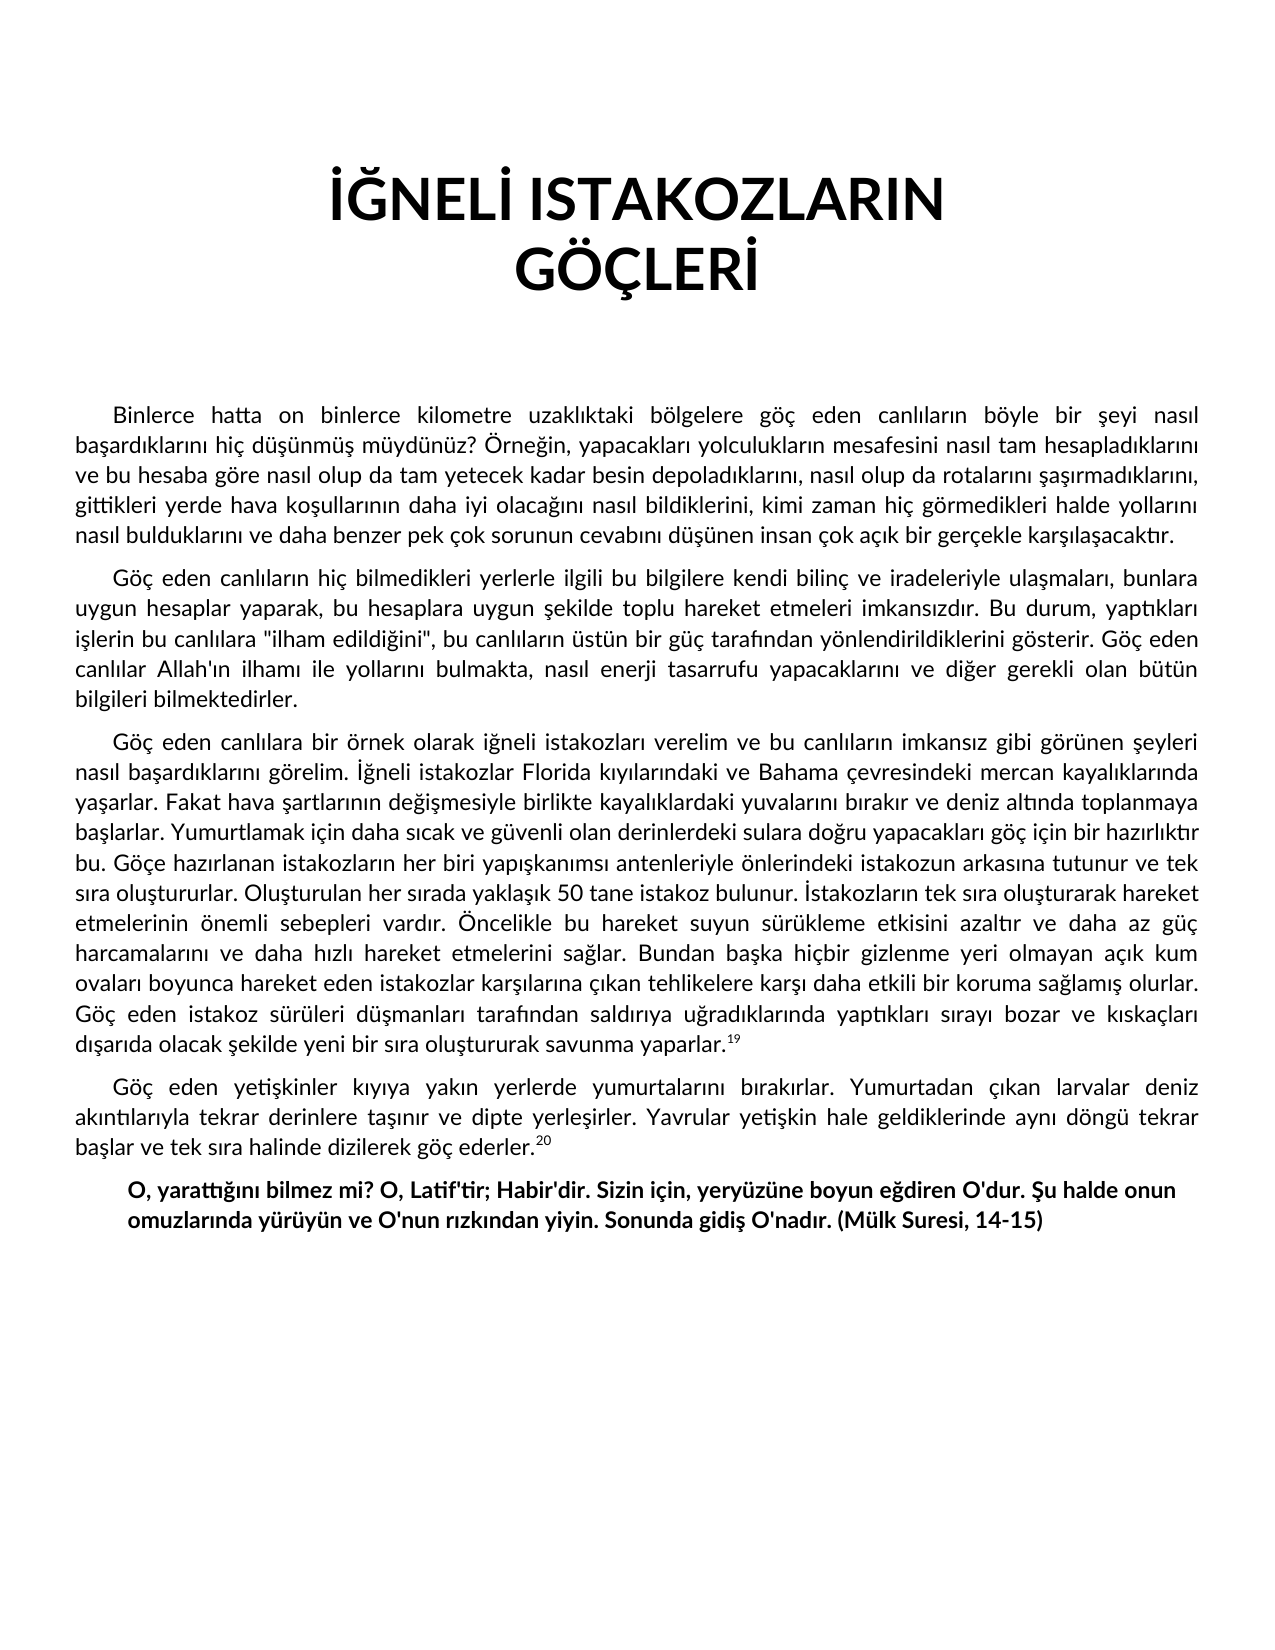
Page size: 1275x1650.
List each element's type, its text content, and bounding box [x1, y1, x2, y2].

text O, yarattığını bilmez mi? O, Latif'tir; Habir'dir. Sizin için, yeryüzüne boyun eğdiren O'dur. Şu halde onun omuzlarında yürüyün ve O'nun rızkından yiyin. Sonunda gidiş O'nadır. (Mülk Suresi, 14-15) [127, 1175, 1177, 1233]
text Göç eden canlıların hiç bilmedikleri yerlerle ilgili bu bilgilere kendi bilinç ve iradeleriyle ulaşmaları, bunlara uygun hesaplar yaparak, bu hesaplara uygun şekilde toplu hareket etmeleri imkansızdır. Bu durum, yaptıkları işlerin bu canlılara "ilham edildiğini", bu canlıların üstün bir güç tarafından yönlendirildiklerini gösterir. Göç eden canlılar Allah'ın ilhamı ile yollarını bulmakta, nasıl enerji tasarrufu yapacaklarını ve diğer gerekli olan bütün bilgileri bilmektedirler. [75, 564, 1200, 712]
text Göç eden canlılara bir örnek olarak iğneli istakozları verelim ve bu canlıların imkansız gibi görünen şeyleri nasıl başardıklarını görelim. İğneli istakozlar Florida kıyılarındaki ve Bahama çevresindeki mercan kayalıklarında yaşarlar. Fakat hava şartlarının değişmesiyle birlikte kayalıklardaki yuvalarını bırakır ve deniz altında toplanmaya başlarlar. Yumurtlamak için daha sıcak ve güvenli olan derinlerdeki sulara doğru yapacakları göç için bir hazırlıktır bu. Göçe hazırlanan istakozların her biri yapışkanımsı antenleriyle önlerindeki istakozun arkasına tutunur ve tek sıra oluştururlar. Oluşturulan her sırada yaklaşık 50 tane istakoz bulunur. İstakozların tek sıra oluşturarak hareket etmelerinin önemli sebepleri vardır. Öncelikle bu hareket suyun sürükleme etkisini azaltır ve daha az güç harcamalarını ve daha hızlı hareket etmelerini sağlar. Bundan başka hiçbir gizlenme yeri olmayan açık kum ovaları boyunca hareket eden istakozlar karşılarına çıkan tehlikelere karşı daha etkili bir koruma sağlamış olurlar. Göç eden istakoz sürüleri düşmanları tarafından saldırıya uğradıklarında yaptıkları sırayı bozar ve kıskaçları dışarıda olacak şekilde yeni bir sıra oluştururak savunma yaparlar.19 [75, 727, 1200, 1057]
text Göç eden yetişkinler kıyıya yakın yerlerde yumurtalarını bırakırlar. Yumurtadan çıkan larvalar deniz akıntılarıyla tekrar derinlere taşınır ve dipte yerleşirler. Yavrular yetişkin hale geldiklerinde aynı döngü tekrar başlar ve tek sıra halinde dizilerek göç ederler.20 [75, 1072, 1200, 1160]
subtitle İĞNELİ ISTAKOZLARIN GÖÇLERİ [75, 162, 1200, 302]
text Binlerce hatta on binlerce kilometre uzaklıktaki bölgelere göç eden canlıların böyle bir şeyi nasıl başardıklarını hiç düşünmüş müydünüz? Örneğin, yapacakları yolculukların mesafesini nasıl tam hesapladıklarını ve bu hesaba göre nasıl olup da tam yetecek kadar besin depoladıklarını, nasıl olup da rotalarını şaşırmadıklarını, gittikleri yerde hava koşullarının daha iyi olacağını nasıl bildiklerini, kimi zaman hiç görmedikleri halde yollarını nasıl bulduklarını ve daha benzer pek çok sorunun cevabını düşünen insan çok açık bir gerçekle karşılaşacaktır. [75, 400, 1200, 549]
